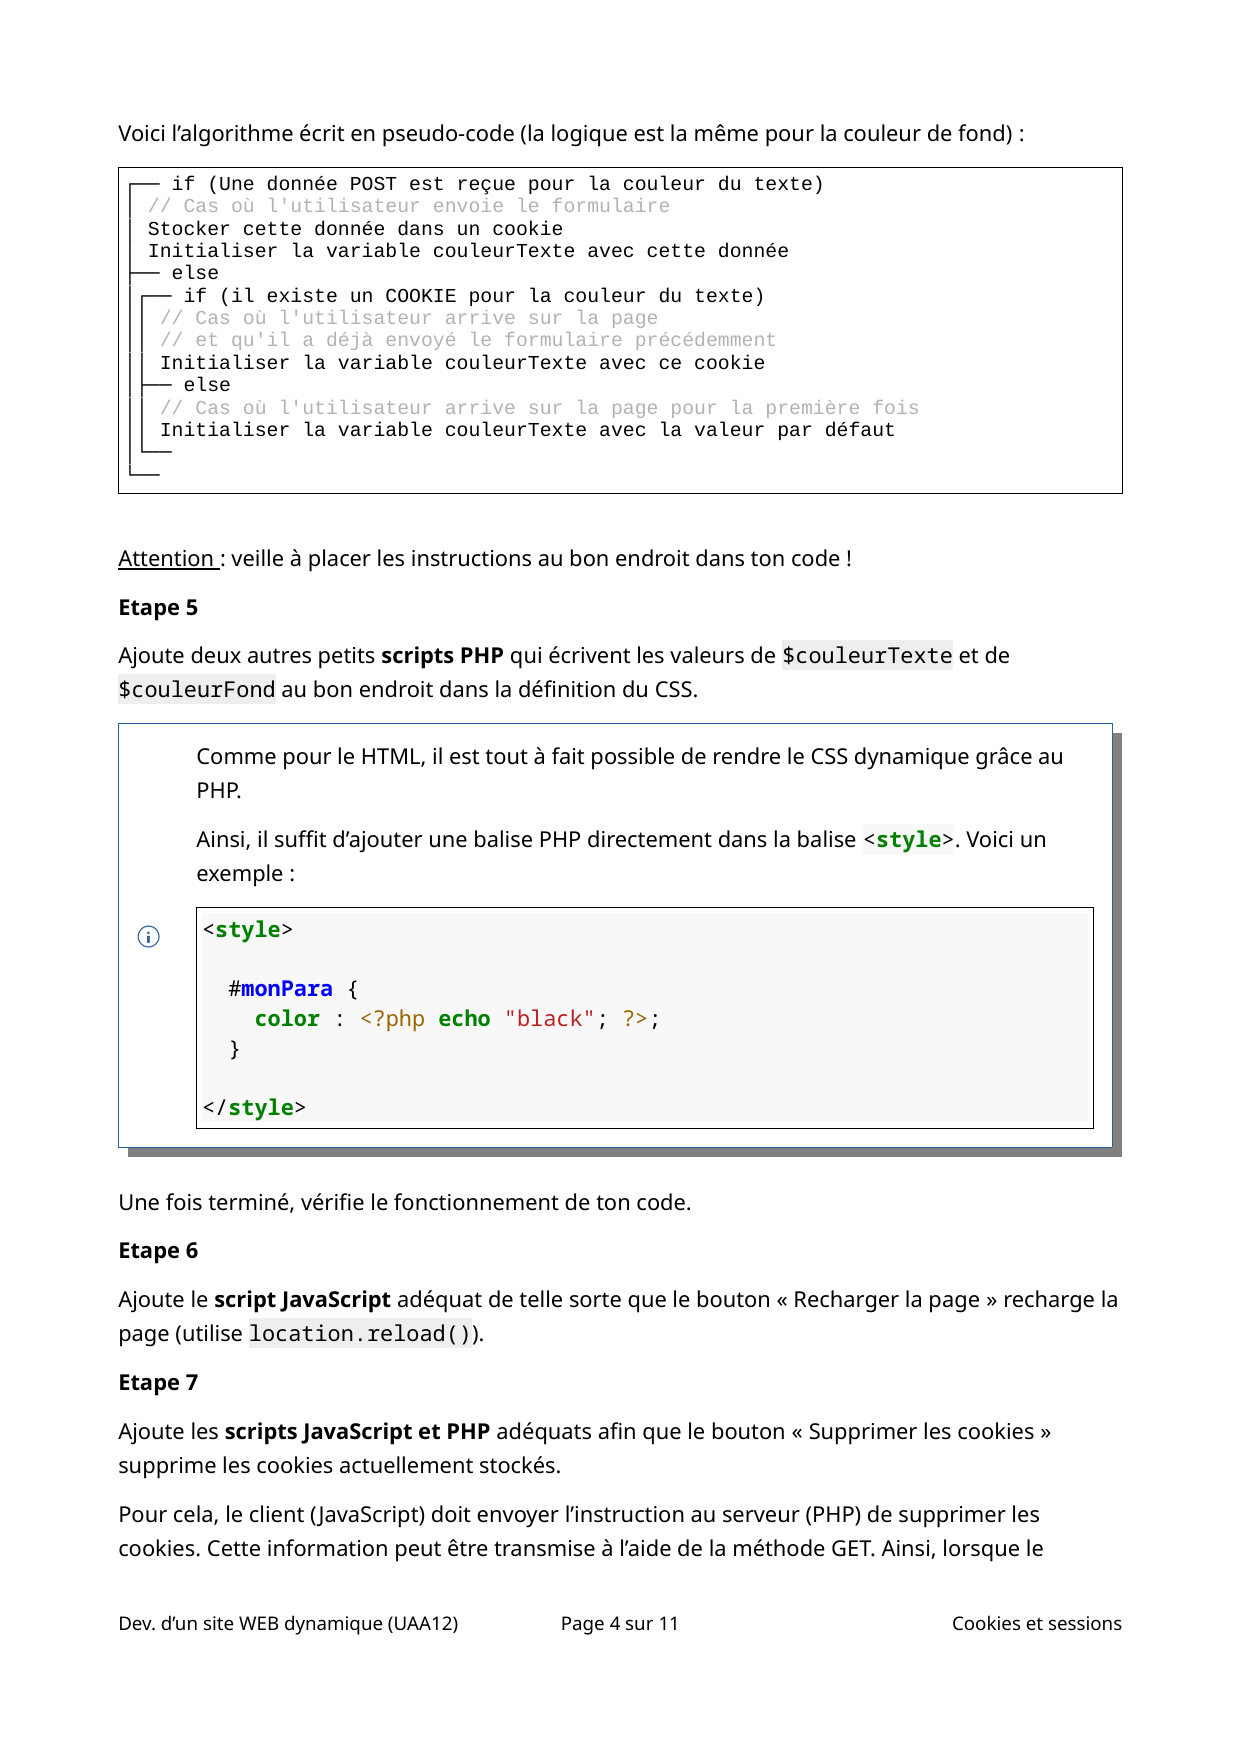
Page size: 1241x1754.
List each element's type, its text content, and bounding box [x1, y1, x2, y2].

text Pour cela, le client (JavaScript) doit envoyer l’instruction au serveur (PHP) de supprimer les cookies. Cette information peut être transmise à l’aide de la méthode GET. Ainsi, lorsque le [118, 1499, 1122, 1563]
table_header <style> #monPara { color : <?php echo "black"; ?>; } </style> [197, 908, 1093, 1128]
text Ajoute le script JavaScript adéquat de telle sorte que le bouton « Recharger la page » recharge la page (utilise location.reload()). [118, 1284, 1122, 1348]
text Etape 5 [118, 591, 1122, 621]
table_header ⓘ [119, 724, 178, 1147]
text Une fois terminé, vérifie le fonctionnement de ton code. [118, 1187, 1122, 1216]
text Voici l’algorithme écrit en pseudo-code (la logique est la même pour la couleur de fond) : [118, 118, 1122, 148]
text Ajoute deux autres petits scripts PHP qui écrivent les valeurs de $couleurTexte et de $couleurFond au bon endroit dans la définition du CSS. [118, 640, 1122, 704]
text Ajoute les scripts JavaScript et PHP adéquats afin que le bouton « Supprimer les cookies » supprime les cookies actuellement stockés. [118, 1416, 1122, 1480]
table_header Comme pour le HTML, il est tout à fait possible de rendre le CSS dynamique grâce au PHP. Ainsi, il suffit d’ajouter une balise PHP directement dans la balise <style>. Voici un exemple : [179, 724, 1112, 1147]
text Etape 7 [118, 1367, 1122, 1397]
text Etape 6 [118, 1235, 1122, 1265]
text Attention : veille à placer les instructions au bon endroit dans ton code ! [118, 543, 1122, 572]
table_header ┌── if (Une donnée POST est reçue pour la couleur du texte) │ // Cas où l'utilisateur envoie le formulaire │ Stocker cette donnée dans un cookie │ Initialiser la variable couleurTexte avec cette donnée ├── else │┌── if (il existe un COOKIE pour la couleur du texte) ││ // Cas où l'utilisateur arrive sur la page ││ // et qu'il a déjà envoyé le formulaire précédemment ││ Initialiser la variable couleurTexte avec ce cookie │├── else ││ // Cas où l'utilisateur arrive sur la page pour la première fois ││ Initialiser la variable couleurTexte avec la valeur par défaut │└── └── [119, 168, 1122, 493]
